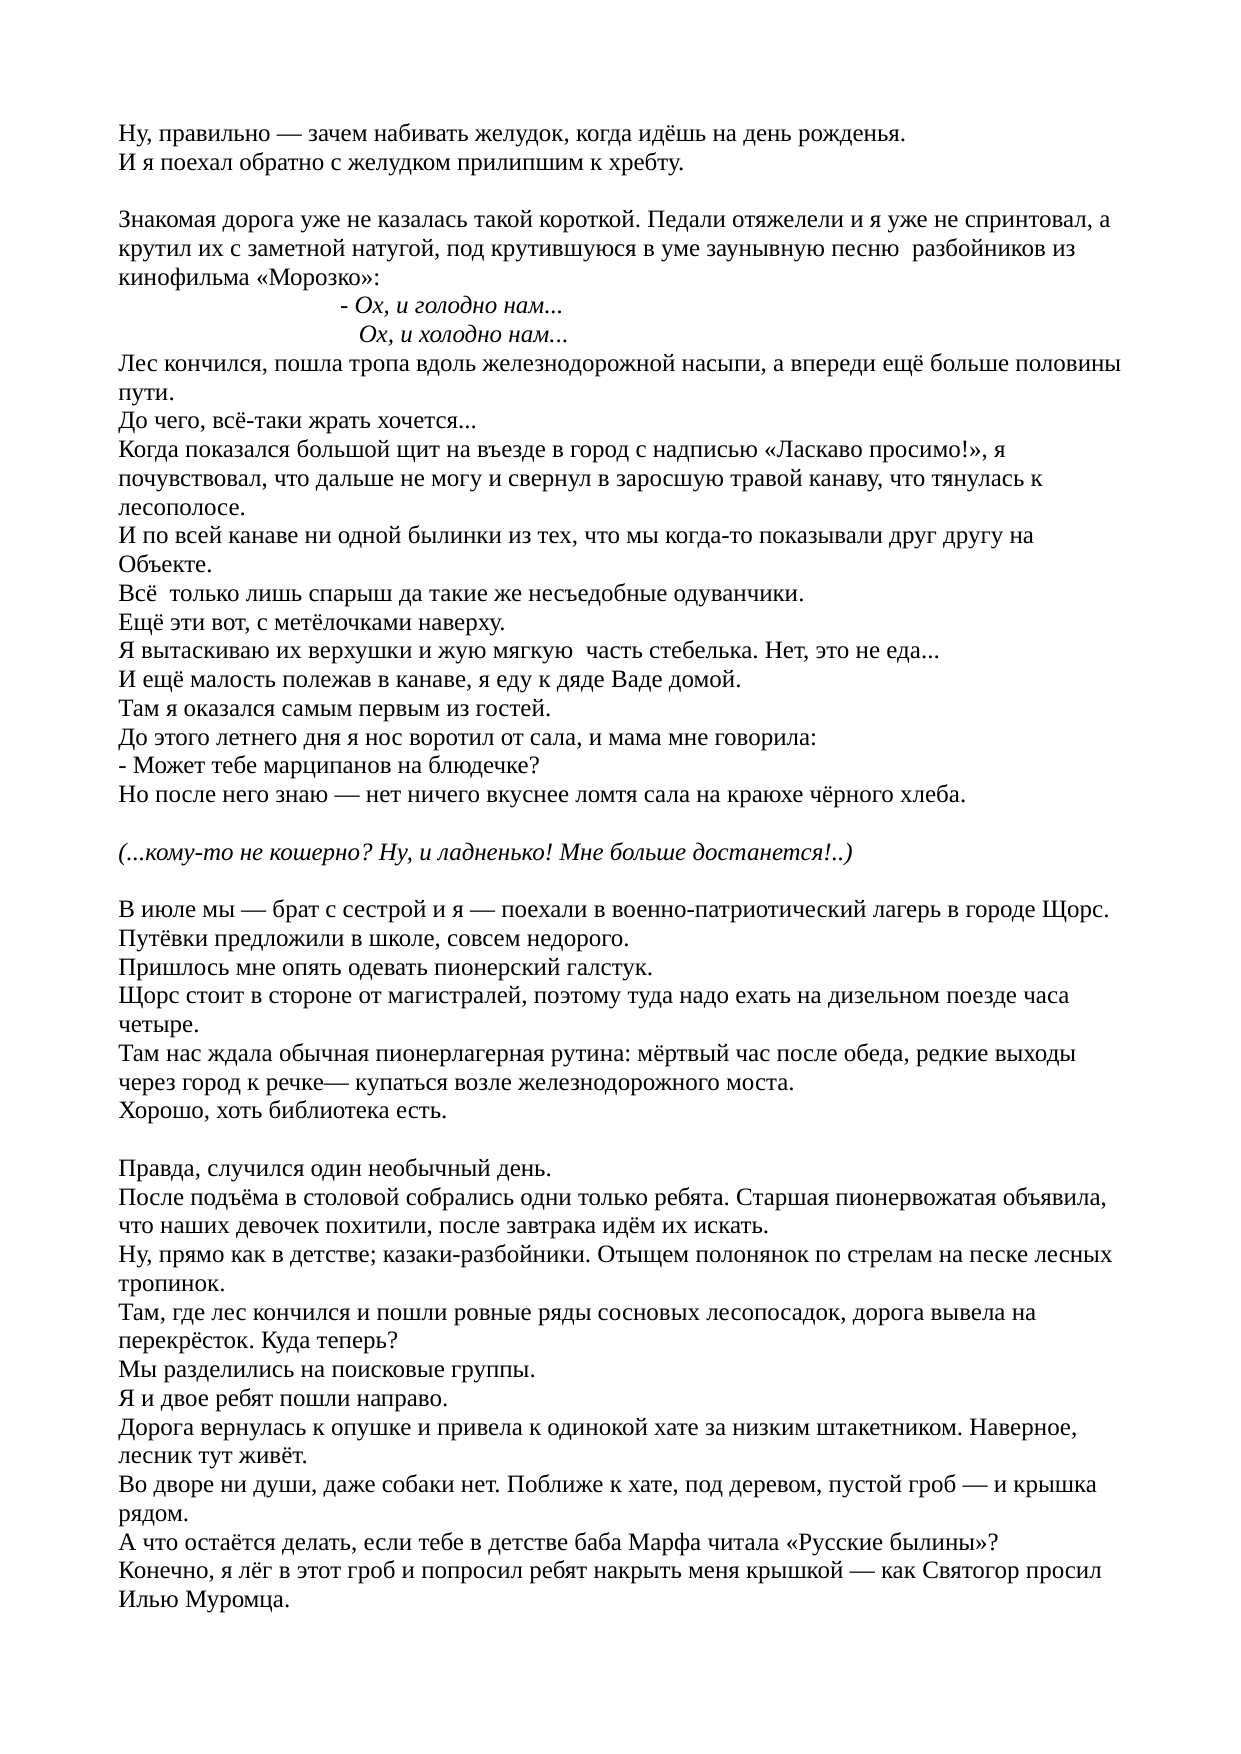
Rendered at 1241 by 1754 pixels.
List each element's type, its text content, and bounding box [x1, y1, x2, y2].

text Мы разделились на поисковые группы. [118, 1354, 1122, 1383]
text Знакомая дорога уже не казалась такой короткой. Педали отяжелели и я уже не спринтовал, а крутил их с заметной натугой, под крутившуюся в уме заунывную песню разбойников из кинофильма «Морозко»: [118, 204, 1122, 291]
text До чего, всё-таки жрать хочется... [118, 406, 1122, 434]
text Всё только лишь спарыш да такие же несъедобные одуванчики. [118, 578, 1122, 607]
text И по всей канаве ни одной былинки из тех, что мы когда-то показывали друг другу на Объекте. [118, 521, 1122, 578]
text И ещё малость полежав в канаве, я еду к дяде Ваде домой. [118, 664, 1122, 693]
text А что остаётся делать, если тебе в детстве баба Марфа читала «Русские былины»? [118, 1527, 1122, 1556]
text Дорога вернулась к опушке и привела к одинокой хате за низким штакетником. Наверное, лесник тут живёт. [118, 1412, 1122, 1469]
text Хорошо, хоть библиотека есть. [118, 1096, 1122, 1124]
text Ох, и холодно нам... [118, 319, 1122, 348]
text Там, где лес кончился и пошли ровные ряды сосновых лесопосадок, дорога вывела на перекрёсток. Куда теперь? [118, 1297, 1122, 1354]
text - Ох, и голодно нам... [118, 291, 1122, 319]
text Но после него знаю — нет ничего вкуснее ломтя сала на краюхе чёрного хлеба. [118, 779, 1122, 808]
text Щорс стоит в стороне от магистралей, поэтому туда надо ехать на дизельном поезде часа четыре. [118, 981, 1122, 1038]
text Ещё эти вот, с метёлочками наверху. [118, 607, 1122, 636]
text В июле мы — брат с сестрой и я — поехали в военно-патриотический лагерь в городе Щорс. Путёвки предложили в школе, совсем недорого. [118, 894, 1122, 952]
text До этого летнего дня я нос воротил от сала, и мама мне говорила: [118, 722, 1122, 751]
text Когда показался большой щит на въезде в город с надписью «Ласкаво просимо!», я почувствовал, что дальше не могу и свернул в заросшую травой канаву, что тянулась к лесополосе. [118, 434, 1122, 521]
text Правда, случился один необычный день. [118, 1153, 1122, 1182]
text Ну, прямо как в детстве; казаки-разбойники. Отыщем полонянок по стрелам на песке лесных тропинок. [118, 1239, 1122, 1297]
text Ну, правильно — зачем набивать желудок, когда идёшь на день рожденья. [118, 118, 1122, 147]
text Я и двое ребят пошли направо. [118, 1383, 1122, 1412]
text (...кому-то не кошерно? Ну, и ладненько! Мне больше достанется!..) [118, 837, 1122, 866]
text После подъёма в столовой собрались одни только ребята. Старшая пионервожатая объявила, что наших девочек похитили, после завтрака идём их искать. [118, 1182, 1122, 1239]
text - Может тебе марципанов на блюдечке? [118, 751, 1122, 779]
text Там я оказался самым первым из гостей. [118, 693, 1122, 722]
text Пришлось мне опять одевать пионерский галстук. [118, 952, 1122, 981]
text Конечно, я лёг в этот гроб и попросил ребят накрыть меня крышкой — как Святогор просил Илью Муромца. [118, 1556, 1122, 1613]
text Лес кончился, пошла тропа вдоль железнодорожной насыпи, а впереди ещё больше половины пути. [118, 348, 1122, 406]
text Там нас ждала обычная пионерлагерная рутина: мёртвый час после обеда, редкие выходы через город к речке— купаться возле железнодорожного моста. [118, 1038, 1122, 1096]
text Во дворе ни души, даже собаки нет. Поближе к хате, под деревом, пустой гроб — и крышка рядом. [118, 1469, 1122, 1527]
text И я поехал обратно с желудком прилипшим к хребту. [118, 147, 1122, 176]
text Я вытаскиваю их верхушки и жую мягкую часть стебелька. Нет, это не еда... [118, 636, 1122, 664]
